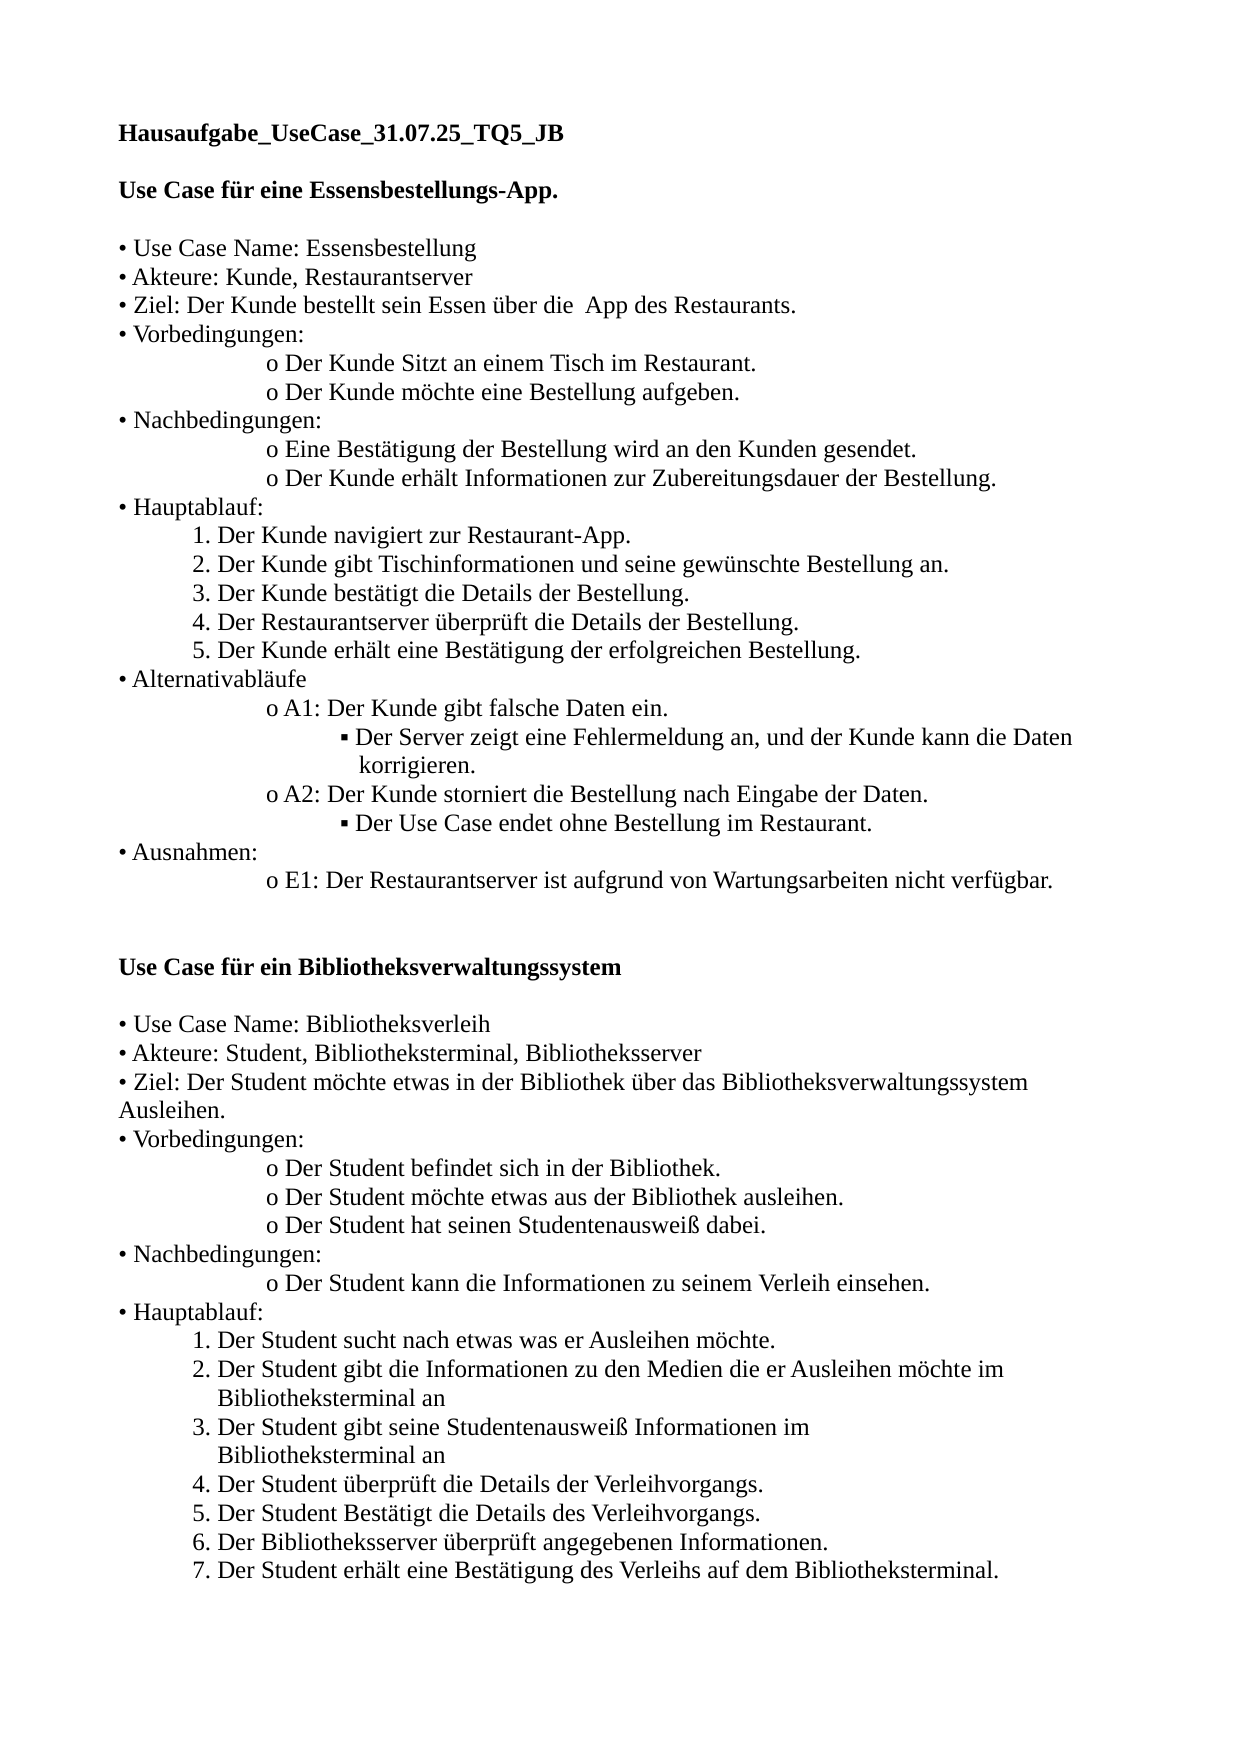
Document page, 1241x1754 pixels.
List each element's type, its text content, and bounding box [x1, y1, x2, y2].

text o Eine Bestätigung der Bestellung wird an den Kunden gesendet. [118, 434, 1122, 463]
text 6. Der Bibliotheksserver überprüft angegebenen Informationen. [118, 1527, 1122, 1556]
text 3. Der Student gibt seine Studentenausweiß Informationen im Bibliotheksterminal an [118, 1412, 1122, 1469]
text • Akteure: Student, Bibliotheksterminal, Bibliotheksserver [118, 1038, 1122, 1067]
text • Hauptablauf: [118, 1297, 1122, 1326]
text • Use Case Name: Essensbestellung [118, 233, 1122, 262]
text o Der Kunde Sitzt an einem Tisch im Restaurant. [118, 348, 1122, 377]
text o Der Student hat seinen Studentenausweiß dabei. [118, 1211, 1122, 1239]
text • Ausnahmen: [118, 837, 1122, 866]
text 3. Der Kunde bestätigt die Details der Bestellung. [118, 578, 1122, 607]
text • Vorbedingungen: [118, 1124, 1122, 1153]
text ▪ Der Use Case endet ohne Bestellung im Restaurant. [118, 808, 1122, 837]
text 2. Der Student gibt die Informationen zu den Medien die er Ausleihen möchte im Bibliotheksterminal an [118, 1354, 1122, 1412]
text o Der Kunde möchte eine Bestellung aufgeben. [118, 377, 1122, 406]
text 1. Der Kunde navigiert zur Restaurant-App. [118, 521, 1122, 549]
text 5. Der Kunde erhält eine Bestätigung der erfolgreichen Bestellung. [118, 636, 1122, 664]
text • Nachbedingungen: [118, 406, 1122, 434]
text • Hauptablauf: [118, 492, 1122, 521]
text Hausaufgabe_UseCase_31.07.25_TQ5_JB [118, 118, 1122, 147]
text 1. Der Student sucht nach etwas was er Ausleihen möchte. [118, 1326, 1122, 1354]
text o Der Student befindet sich in der Bibliothek. [118, 1153, 1122, 1182]
text o A1: Der Kunde gibt falsche Daten ein. [118, 693, 1122, 722]
text • Alternativabläufe [118, 664, 1122, 693]
text o E1: Der Restaurantserver ist aufgrund von Wartungsarbeiten nicht verfügbar. [118, 866, 1122, 894]
text • Ziel: Der Kunde bestellt sein Essen über die App des Restaurants. [118, 291, 1122, 319]
text o Der Kunde erhält Informationen zur Zubereitungsdauer der Bestellung. [118, 463, 1122, 492]
text Use Case für ein Bibliotheksverwaltungssystem [118, 952, 1122, 981]
text • Ziel: Der Student möchte etwas in der Bibliothek über das Bibliotheksverwaltungssystem Ausleihen. [118, 1067, 1122, 1124]
text • Akteure: Kunde, Restaurantserver [118, 262, 1122, 291]
text ▪ Der Server zeigt eine Fehlermeldung an, und der Kunde kann die Daten korrigieren. [118, 722, 1122, 779]
text 7. Der Student erhält eine Bestätigung des Verleihs auf dem Bibliotheksterminal. [118, 1556, 1122, 1584]
text • Nachbedingungen: [118, 1239, 1122, 1268]
text 2. Der Kunde gibt Tischinformationen und seine gewünschte Bestellung an. [118, 549, 1122, 578]
text • Use Case Name: Bibliotheksverleih [118, 1009, 1122, 1038]
text • Vorbedingungen: [118, 319, 1122, 348]
text Use Case für eine Essensbestellungs-App. [118, 176, 1122, 204]
text 4. Der Restaurantserver überprüft die Details der Bestellung. [118, 607, 1122, 636]
text o A2: Der Kunde storniert die Bestellung nach Eingabe der Daten. [118, 779, 1122, 808]
text o Der Student möchte etwas aus der Bibliothek ausleihen. [118, 1182, 1122, 1211]
text 4. Der Student überprüft die Details der Verleihvorgangs. [118, 1469, 1122, 1498]
text 5. Der Student Bestätigt die Details des Verleihvorgangs. [118, 1498, 1122, 1527]
text o Der Student kann die Informationen zu seinem Verleih einsehen. [118, 1268, 1122, 1297]
